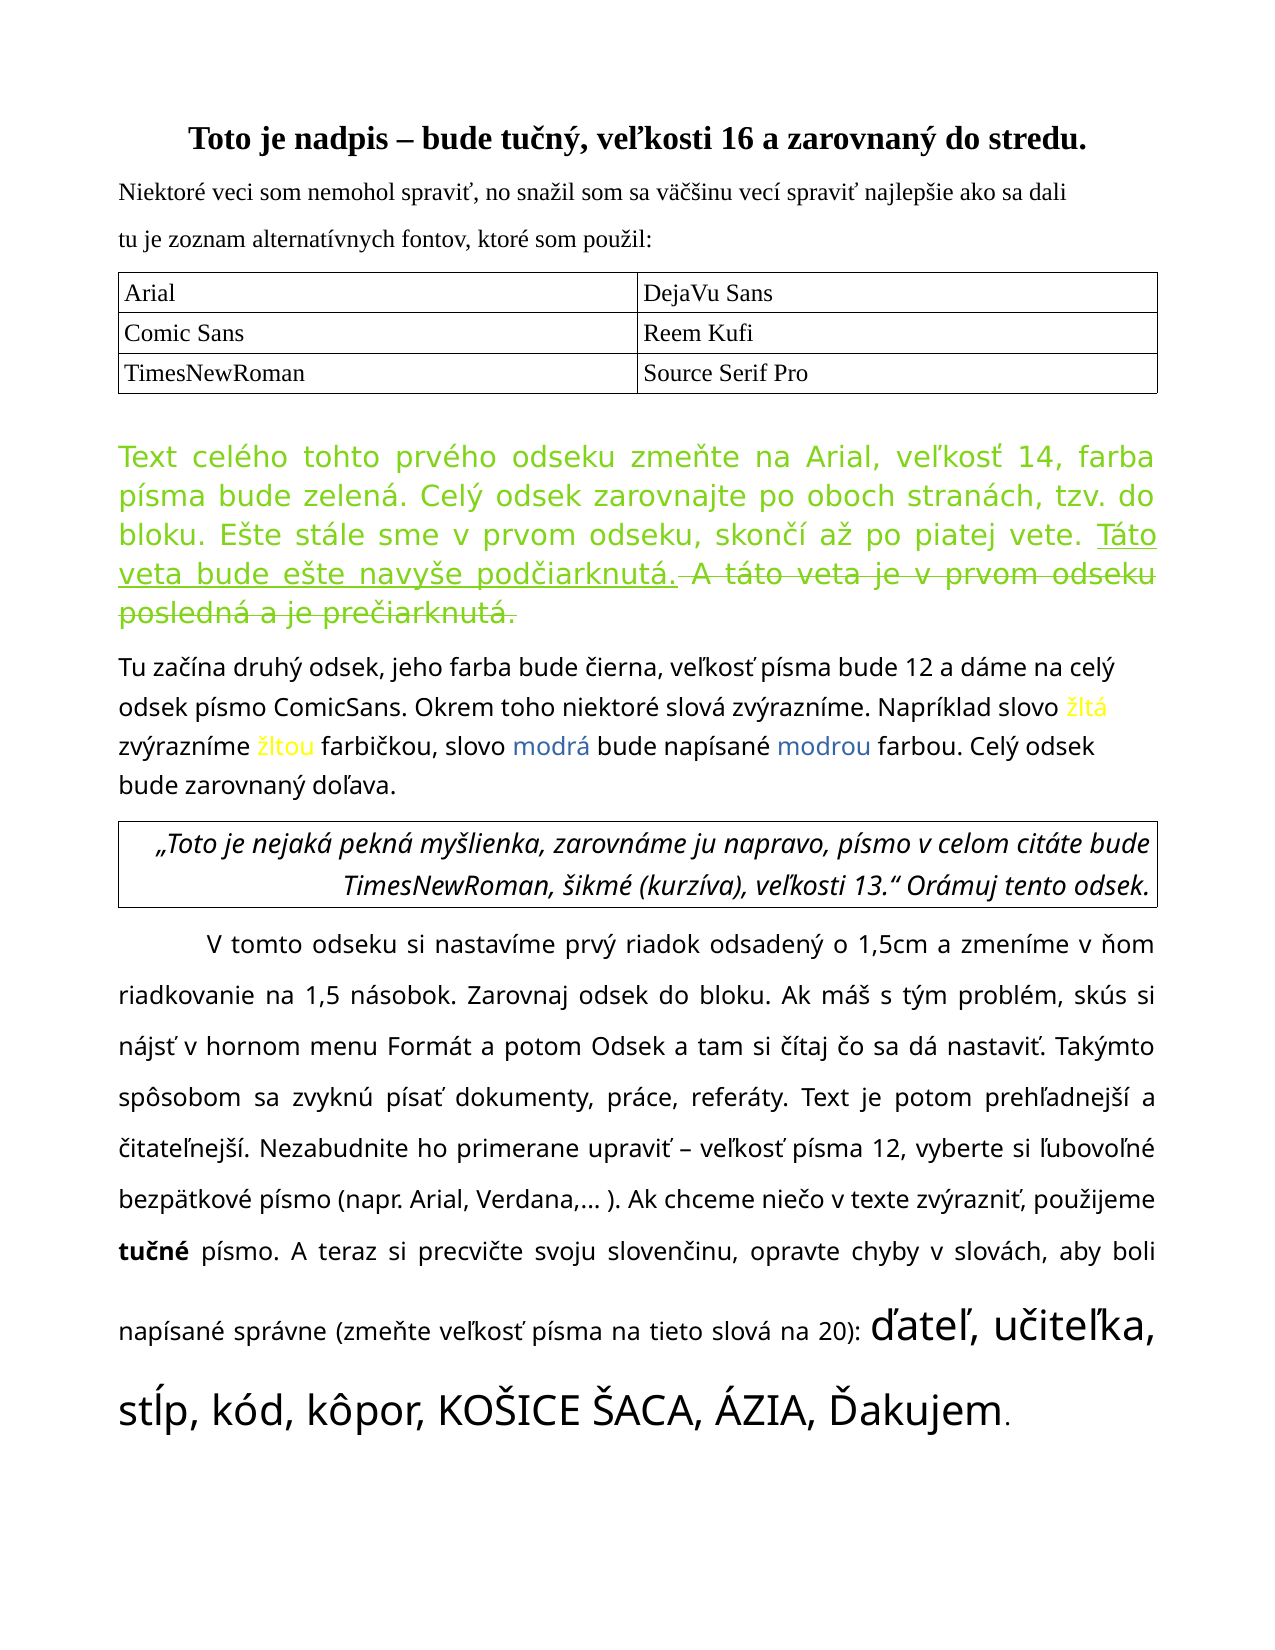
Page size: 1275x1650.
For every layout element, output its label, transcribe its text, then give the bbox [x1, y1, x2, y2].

table_cell TimesNewRoman [119, 354, 637, 393]
table_cell Source Serif Pro [638, 354, 1157, 393]
text Tu začína druhý odsek, jeho farba bude čierna, veľkosť písma bude 12 a dáme na celý odsek písmo ComicSans. Okrem toho niektoré slová zvýrazníme. Napríklad slovo žltá zvýrazníme žltou farbičkou, slovo modrá bude napísané modrou farbou. Celý odsek bude zarovnaný doľava. [118, 650, 1157, 802]
table_header DejaVu Sans [638, 273, 1157, 312]
text Niektoré veci som nemohol spraviť, no snažil som sa väčšinu vecí spraviť najlepšie ako sa dali [118, 177, 1157, 206]
table_cell Comic Sans [119, 313, 637, 353]
table_cell Reem Kufi [638, 313, 1157, 353]
table_header Arial [119, 273, 637, 312]
text V tomto odseku si nastavíme prvý riadok odsadený o 1,5cm a zmeníme v ňom riadkovanie na 1,5 násobok. Zarovnaj odsek do bloku. Ak máš s tým problém, skús si nájsť v hornom menu Formát a potom Odsek a tam si čítaj čo sa dá nastaviť. Takýmto spôsobom sa zvyknú písať dokumenty, práce, referáty. Text je potom prehľadnejší a čitateľnejší. Nezabudnite ho primerane upraviť – veľkosť písma 12, vyberte si ľubovoľné bezpätkové písmo (napr. Arial, Verdana,... ). Ak chceme niečo v texte zvýrazniť, použijeme tučné písmo. A teraz si precvičte svoju slovenčinu, opravte chyby v slovách, aby boli napísané správne (zmeňte veľkosť písma na tieto slová na 20): ďateľ, učiteľka, stĺp, kód, kôpor, KOŠICE ŠACA, ÁZIA, Ďakujem. [118, 927, 1157, 1437]
text Text celého tohto prvého odseku zmeňte na Arial, veľkosť 14, farba písma bude zelená. Celý odsek zarovnajte po oboch stranách, tzv. do bloku. Ešte stále sme v prvom odseku, skončí až po piatej vete. Táto veta bude ešte navyše podčiarknutá. A táto veta je v prvom odseku posledná a je prečiarknutá. [118, 441, 1157, 630]
text „Toto je nejaká pekná myšlienka, zarovnáme ju napravo, písmo v celom citáte bude TimesNewRoman, šikmé (kurzíva), veľkosti 13.“ Orámuj tento odsek. [119, 822, 1157, 907]
text tu je zoznam alternatívnych fontov, ktoré som použil: [118, 224, 1157, 253]
text Toto je nadpis – bude tučný, veľkosti 16 a zarovnaný do stredu. [118, 118, 1157, 156]
